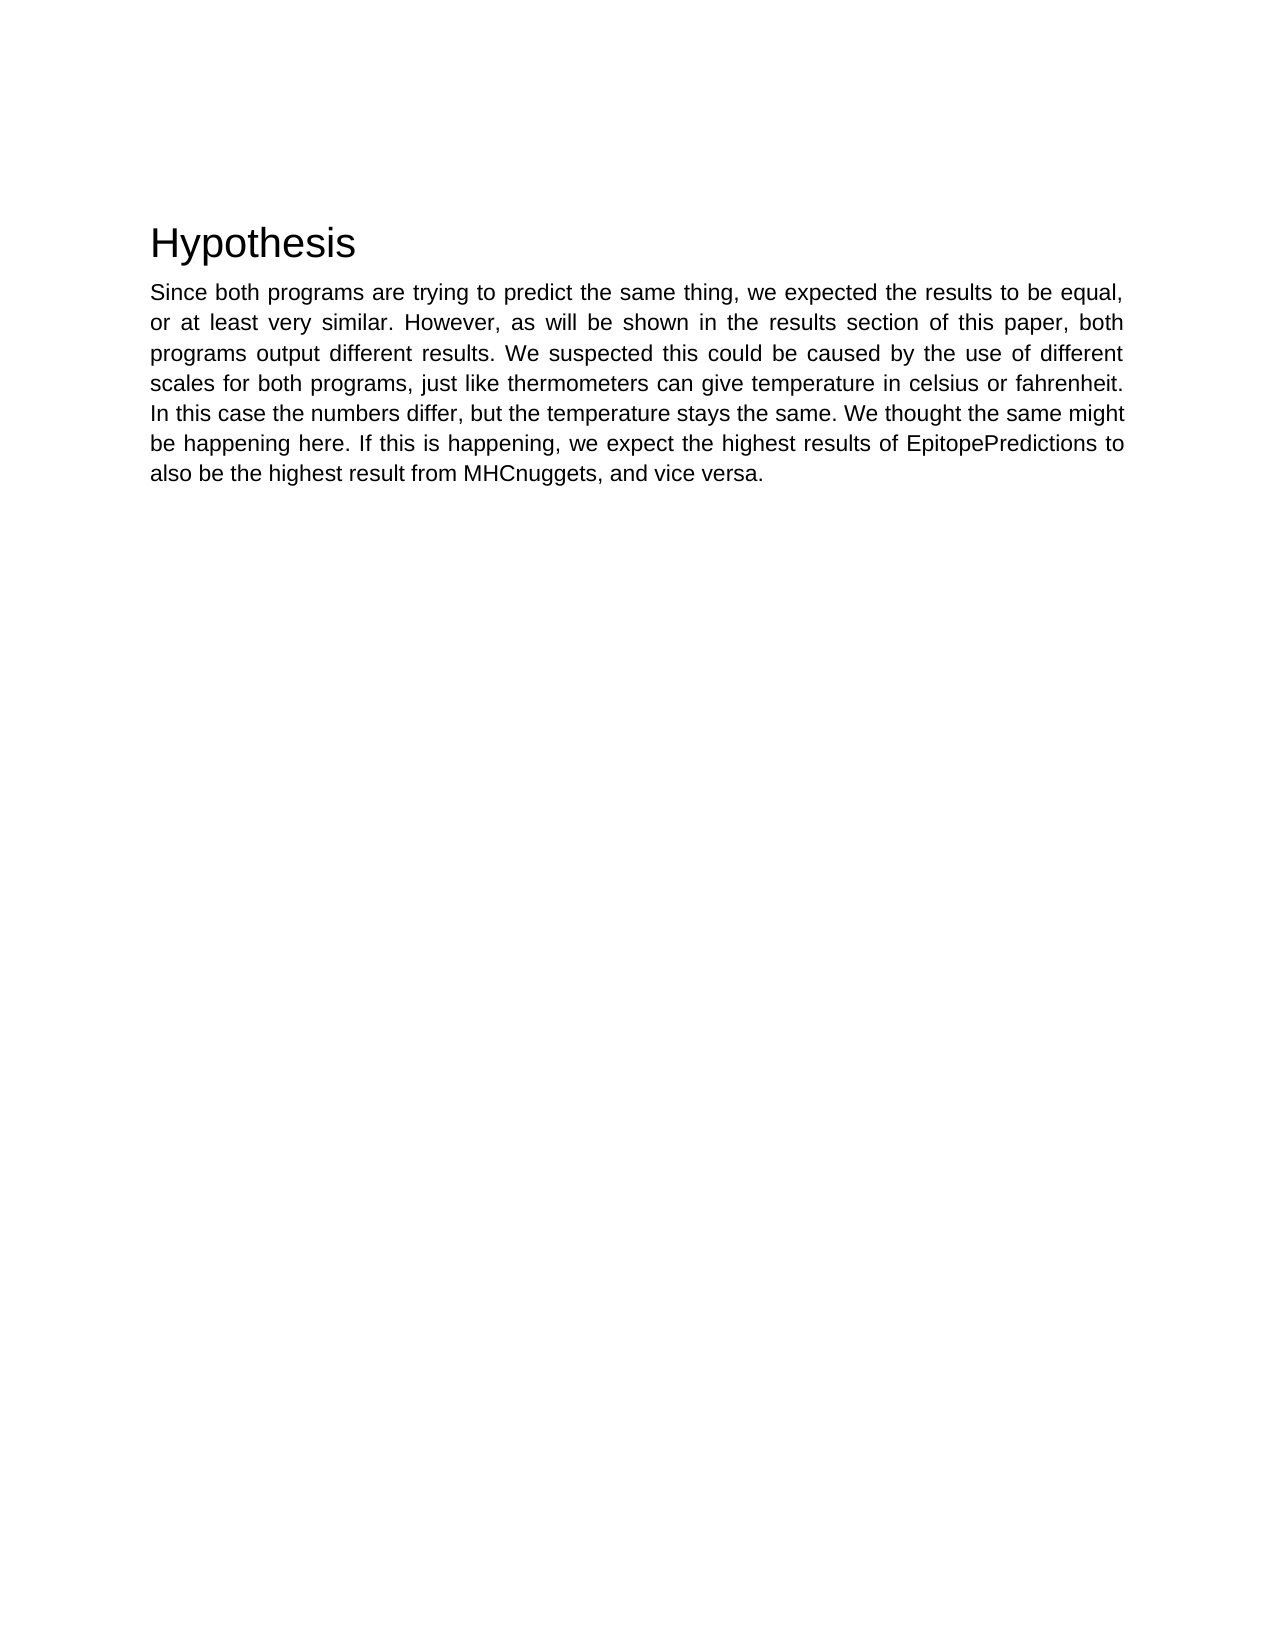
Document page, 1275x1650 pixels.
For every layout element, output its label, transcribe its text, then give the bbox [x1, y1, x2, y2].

text Since both programs are trying to predict the same thing, we expected the results to be equal, or at least very similar. However, as will be shown in the results section of this paper, both programs output different results. We suspected this could be caused by the use of different scales for both programs, just like thermometers can give temperature in celsius or fahrenheit. In this case the numbers differ, but the temperature stays the same. We thought the same might be happening here. If this is happening, we expect the highest results of EpitopePredictions to also be the highest result from MHCnuggets, and vice versa. [150, 279, 1125, 487]
subtitle Hypothesis [150, 219, 1125, 267]
